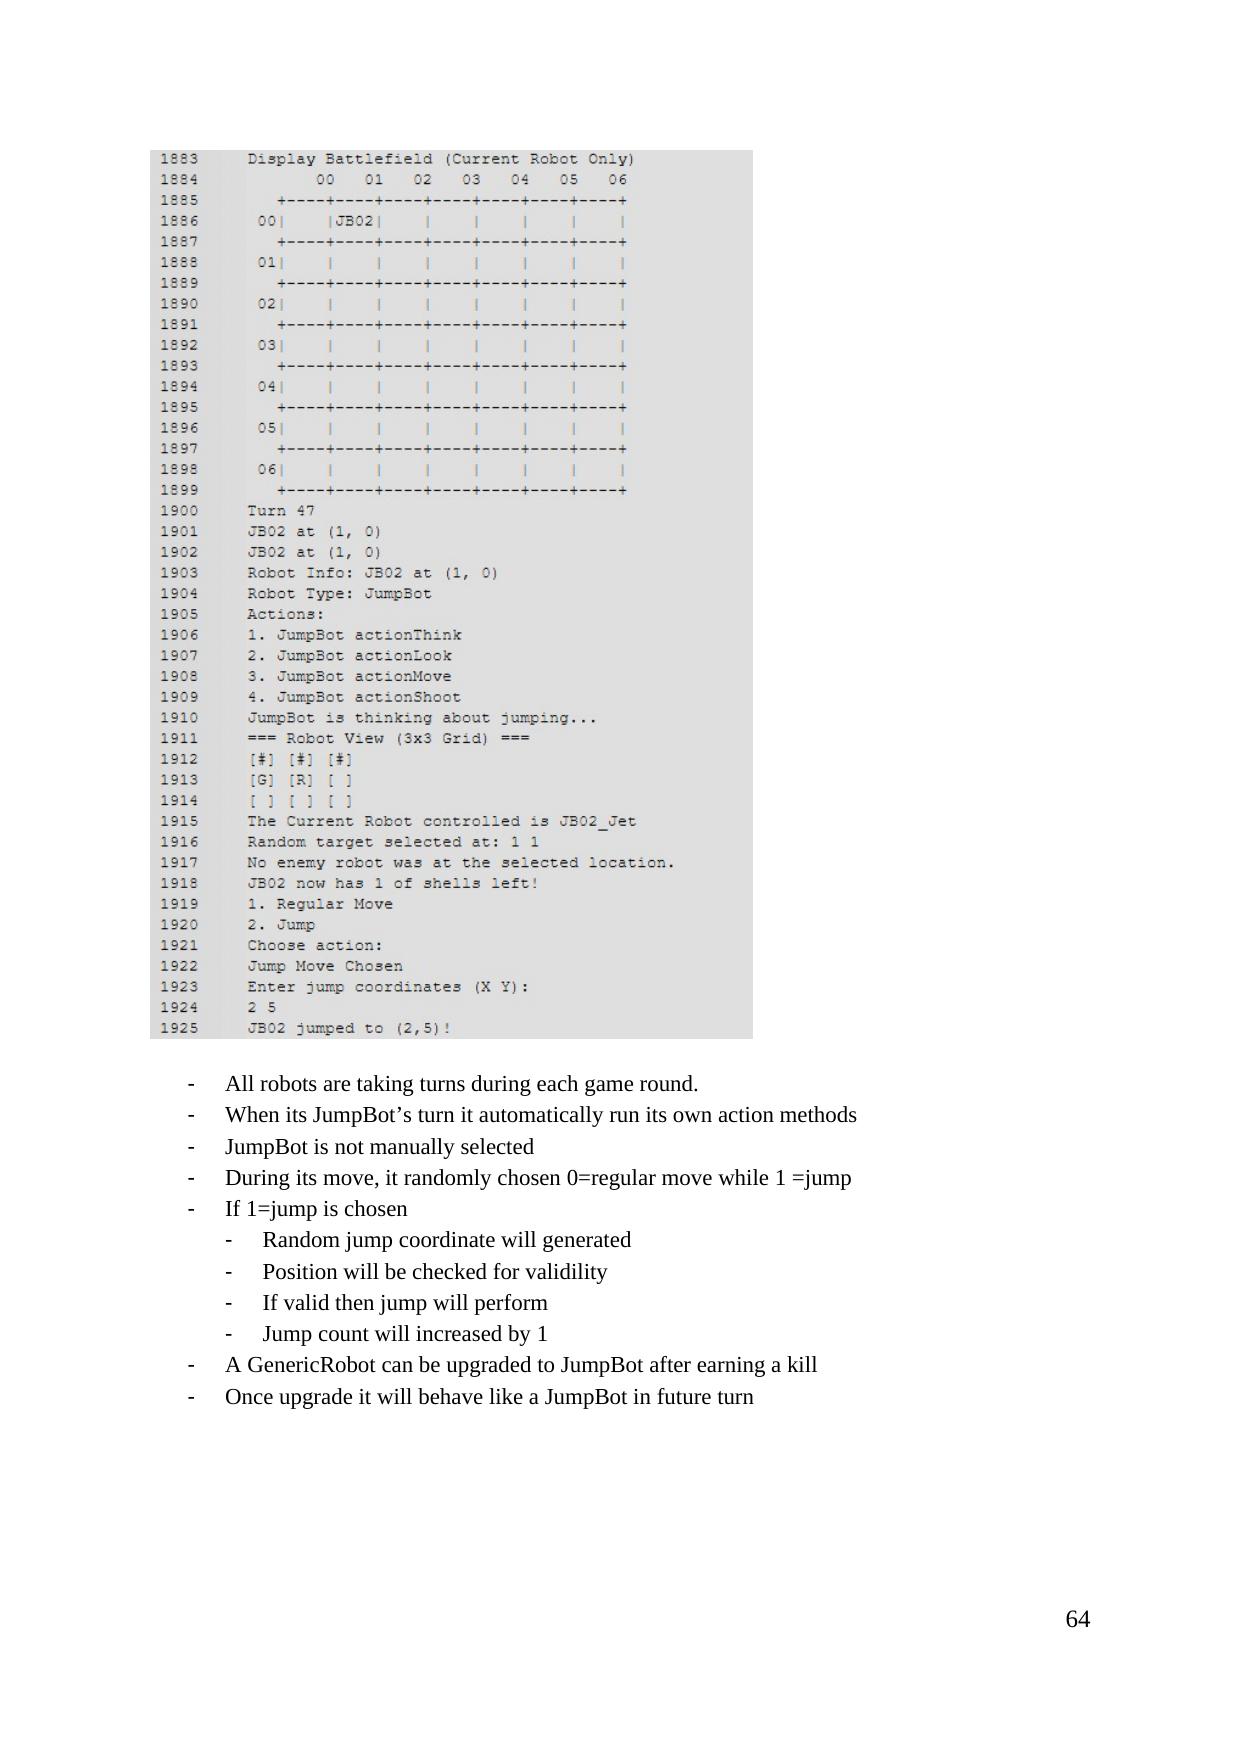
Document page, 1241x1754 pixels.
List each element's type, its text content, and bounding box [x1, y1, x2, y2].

list Position will be checked for validility [225, 1254, 1090, 1286]
list During its move, it randomly chosen 0=regular move while 1 =jump [187, 1161, 1090, 1192]
list When its JumpBot’s turn it automatically run its own action methods [187, 1098, 1090, 1129]
list If 1=jump is chosen [187, 1192, 1090, 1223]
list JumpBot is not manually selected [187, 1129, 1090, 1161]
list A GenericRobot can be upgraded to JumpBot after earning a kill [187, 1348, 1090, 1379]
list If valid then jump will perform [225, 1286, 1090, 1317]
list Jump count will increased by 1 [225, 1317, 1090, 1348]
list Random jump coordinate will generated [225, 1223, 1090, 1254]
list All robots are taking turns during each game round. [187, 1067, 1090, 1098]
list Once upgrade it will behave like a JumpBot in future turn [187, 1379, 1090, 1411]
